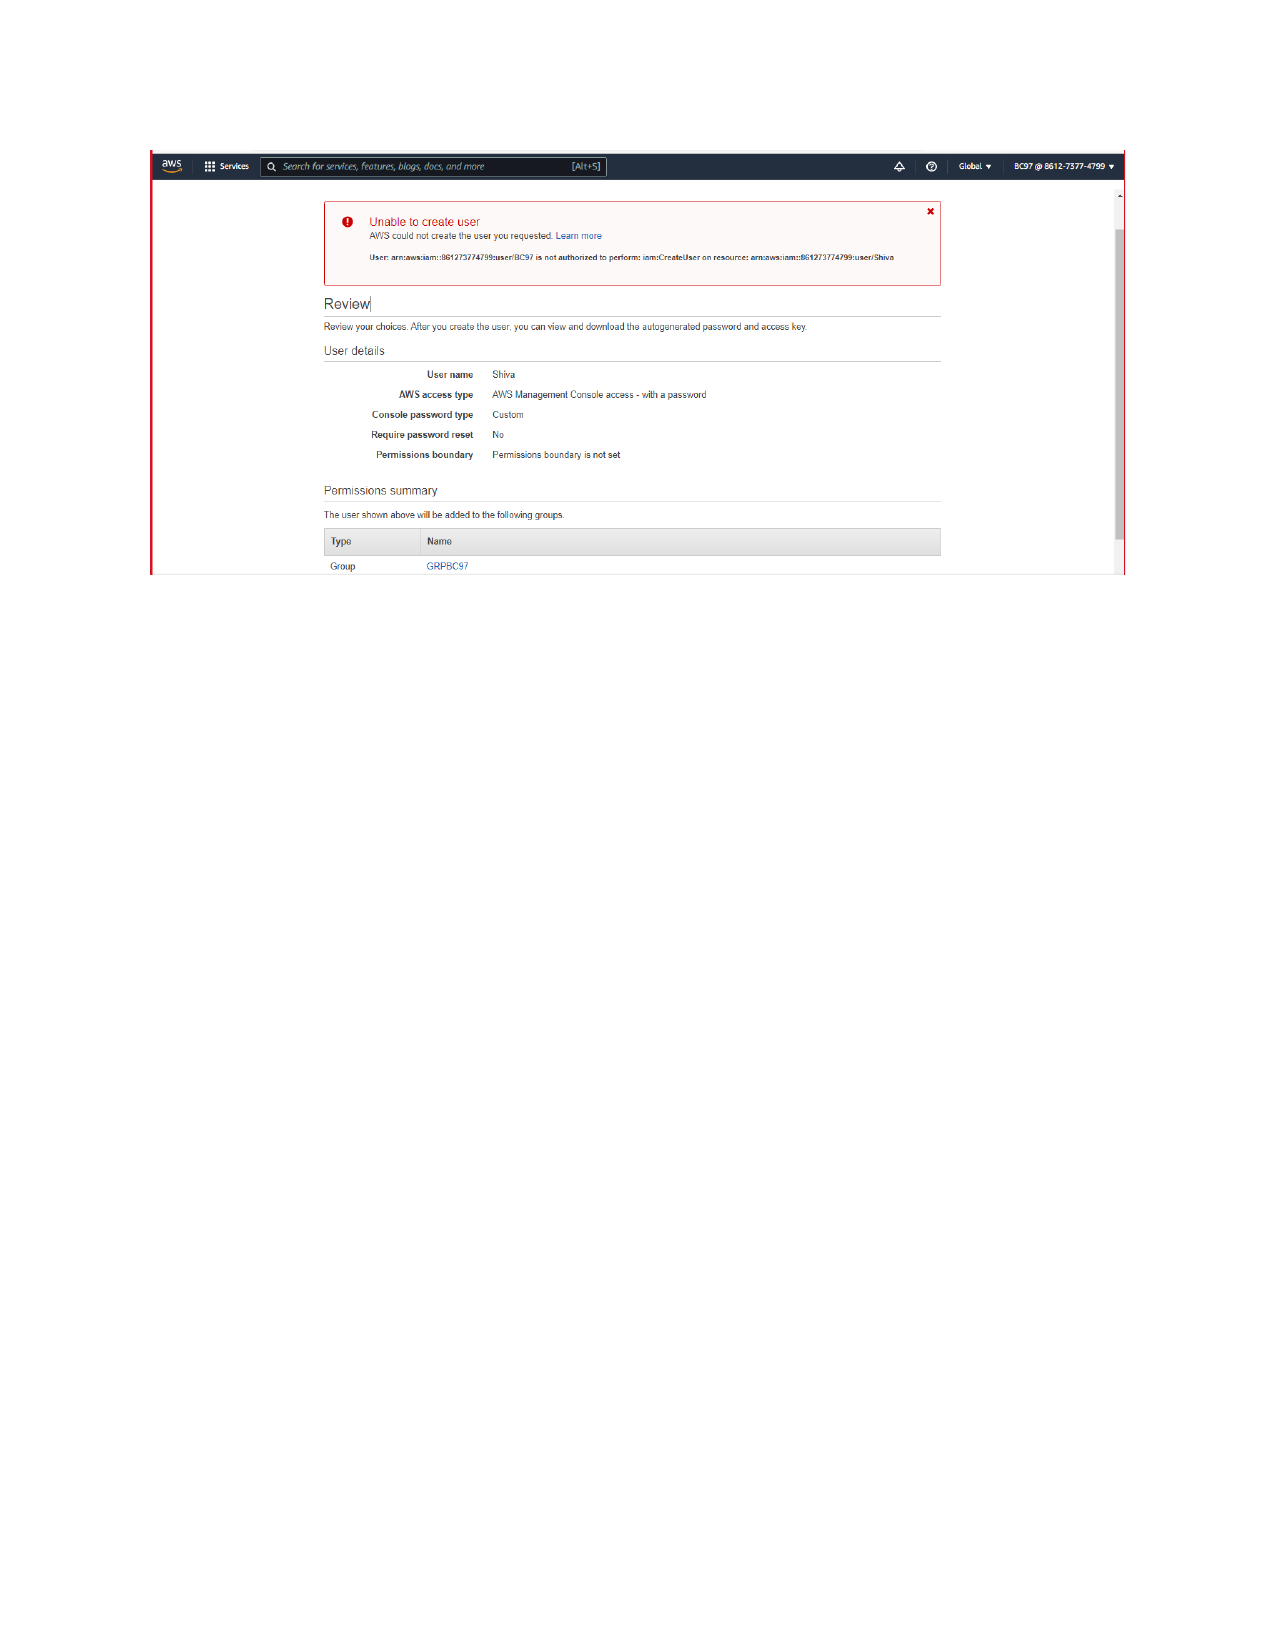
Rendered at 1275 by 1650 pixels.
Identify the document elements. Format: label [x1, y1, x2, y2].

picture [150, 150, 1125, 575]
